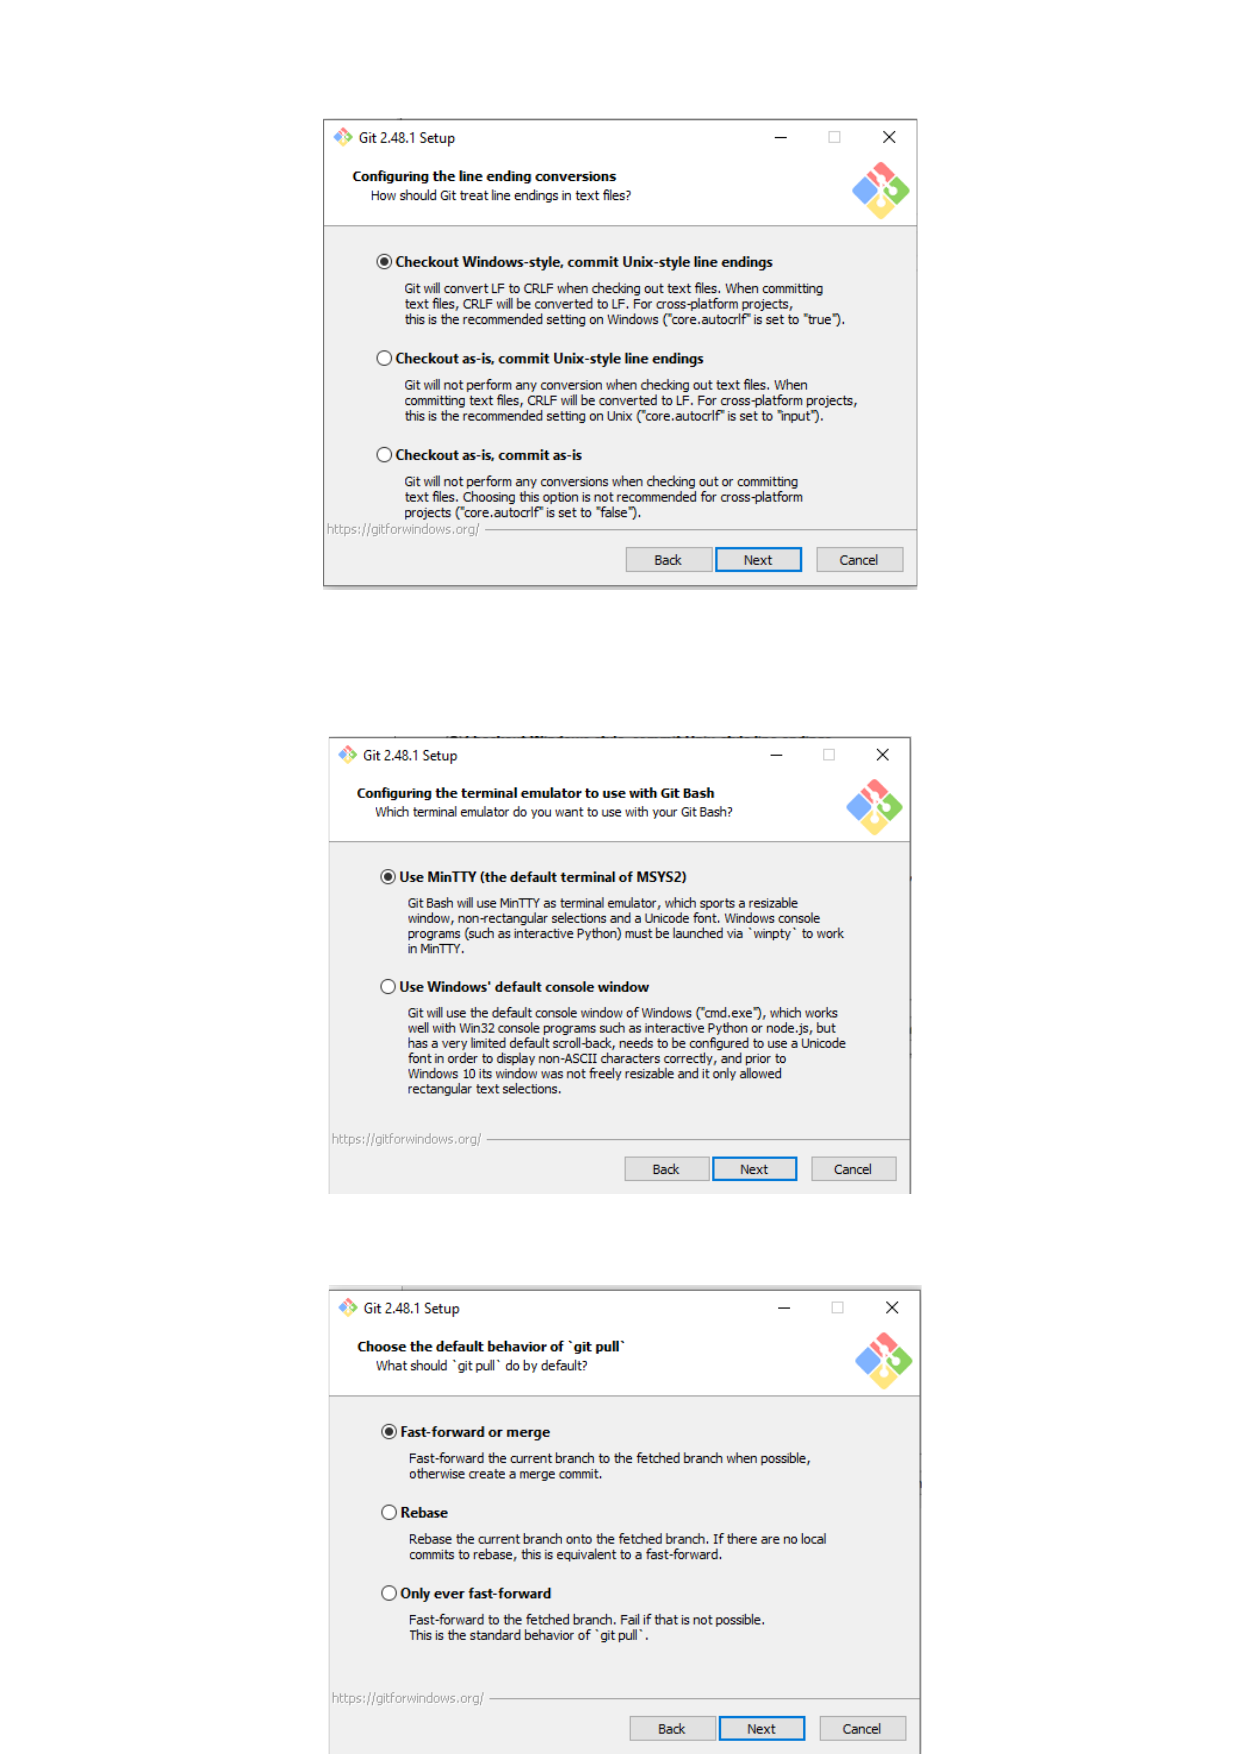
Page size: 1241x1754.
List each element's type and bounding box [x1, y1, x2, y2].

picture [323, 118, 918, 590]
picture [328, 1285, 922, 1754]
picture [328, 736, 912, 1194]
